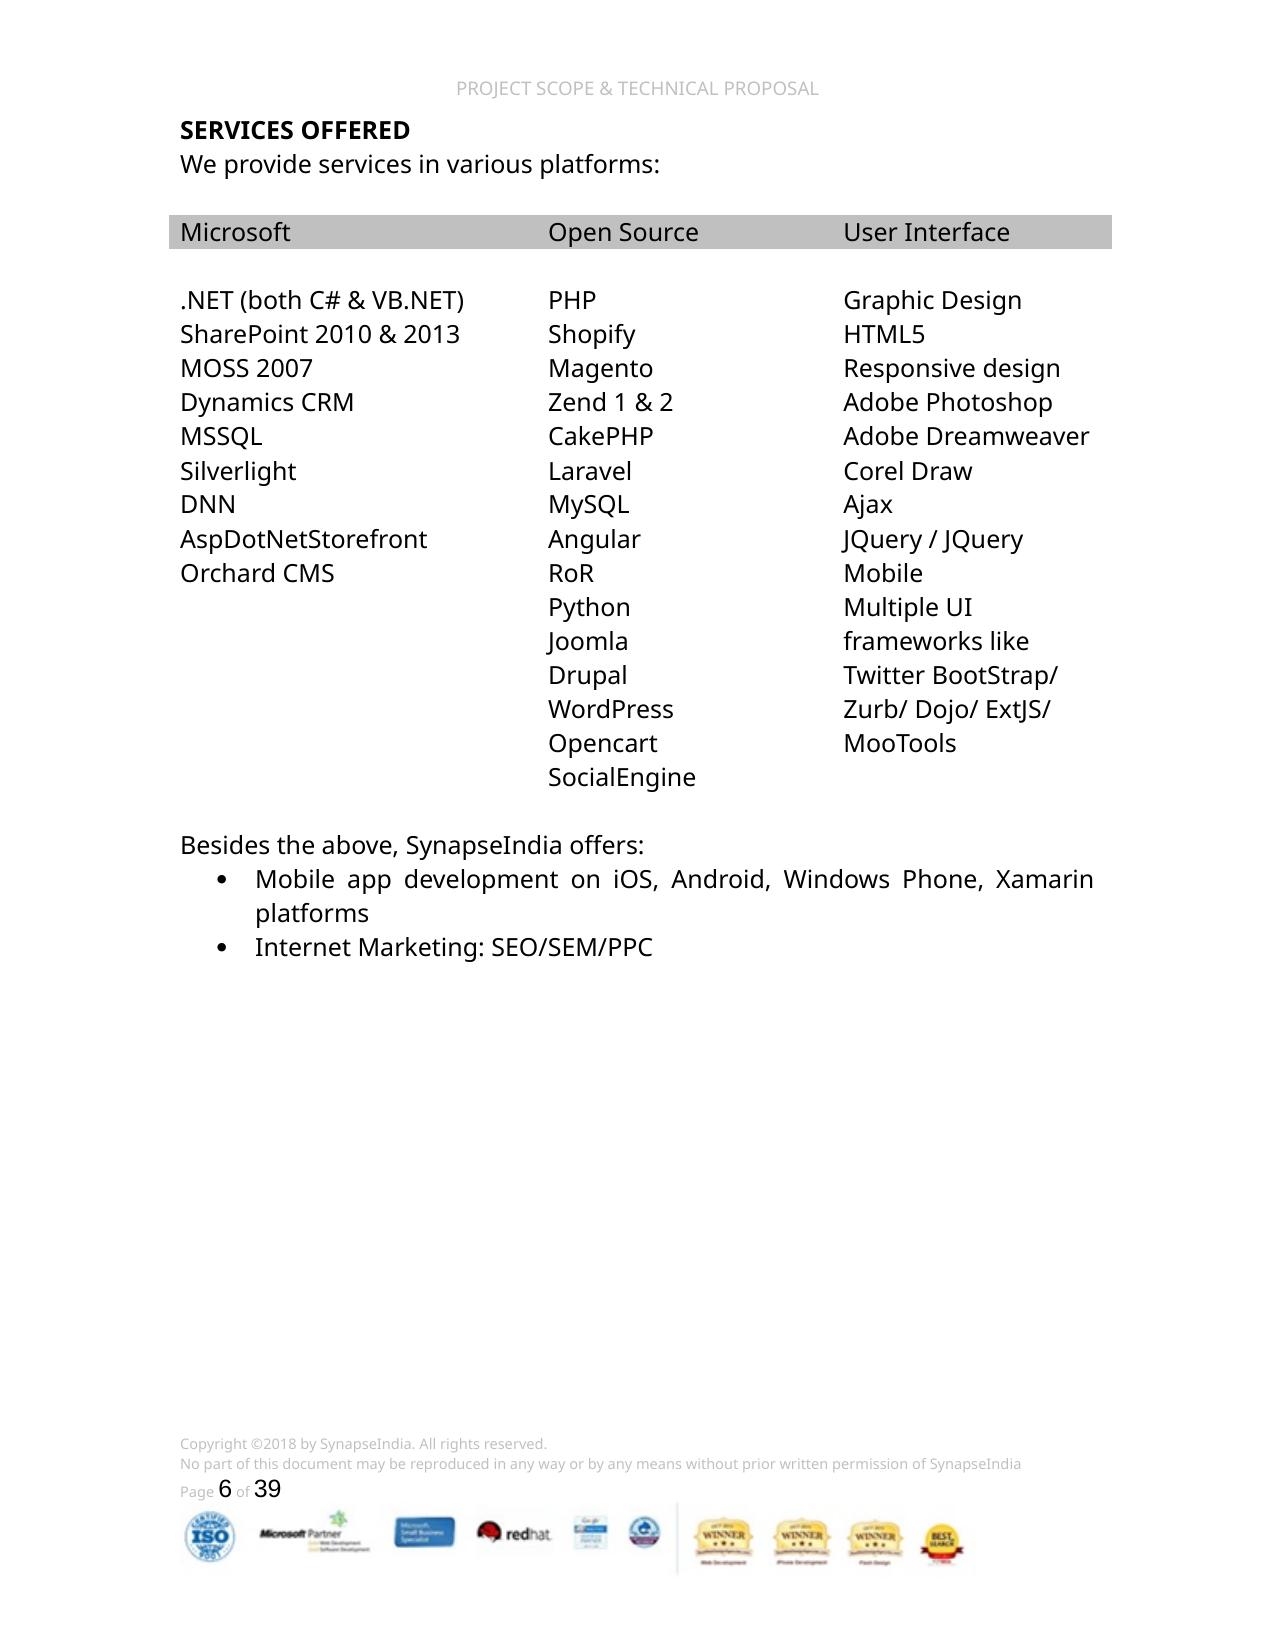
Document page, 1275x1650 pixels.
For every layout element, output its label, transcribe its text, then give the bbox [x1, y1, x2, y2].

table_cell Graphic Design HTML5 Responsive design Adobe Photoshop Adobe Dreamweaver Corel Draw Ajax JQuery / JQuery Mobile Multiple UI frameworks like Twitter BootStrap/ Zurb/ Dojo/ ExtJS/ MooTools [832, 249, 1112, 828]
text Besides the above, SynapseIndia offers: [180, 828, 1095, 862]
list Mobile app development on iOS, Android, Windows Phone, Xamarin platforms [217, 862, 1095, 930]
picture [180, 1502, 977, 1578]
table_header User Interface [832, 215, 1112, 249]
table_header Microsoft [169, 215, 537, 249]
text Services Offered [180, 112, 1095, 147]
table_cell PHP Shopify Magento Zend 1 & 2 CakePHP Laravel MySQL Angular RoR Python Joomla Drupal WordPress Opencart SocialEngine [537, 249, 832, 828]
table_header Open Source [537, 215, 832, 249]
list Internet Marketing: SEO/SEM/PPC [217, 930, 1095, 964]
text We provide services in various platforms: [180, 147, 1095, 181]
table_cell .NET (both C# & VB.NET) SharePoint 2010 & 2013 MOSS 2007 Dynamics CRM MSSQL Silverlight DNN AspDotNetStorefront Orchard CMS [169, 249, 537, 828]
